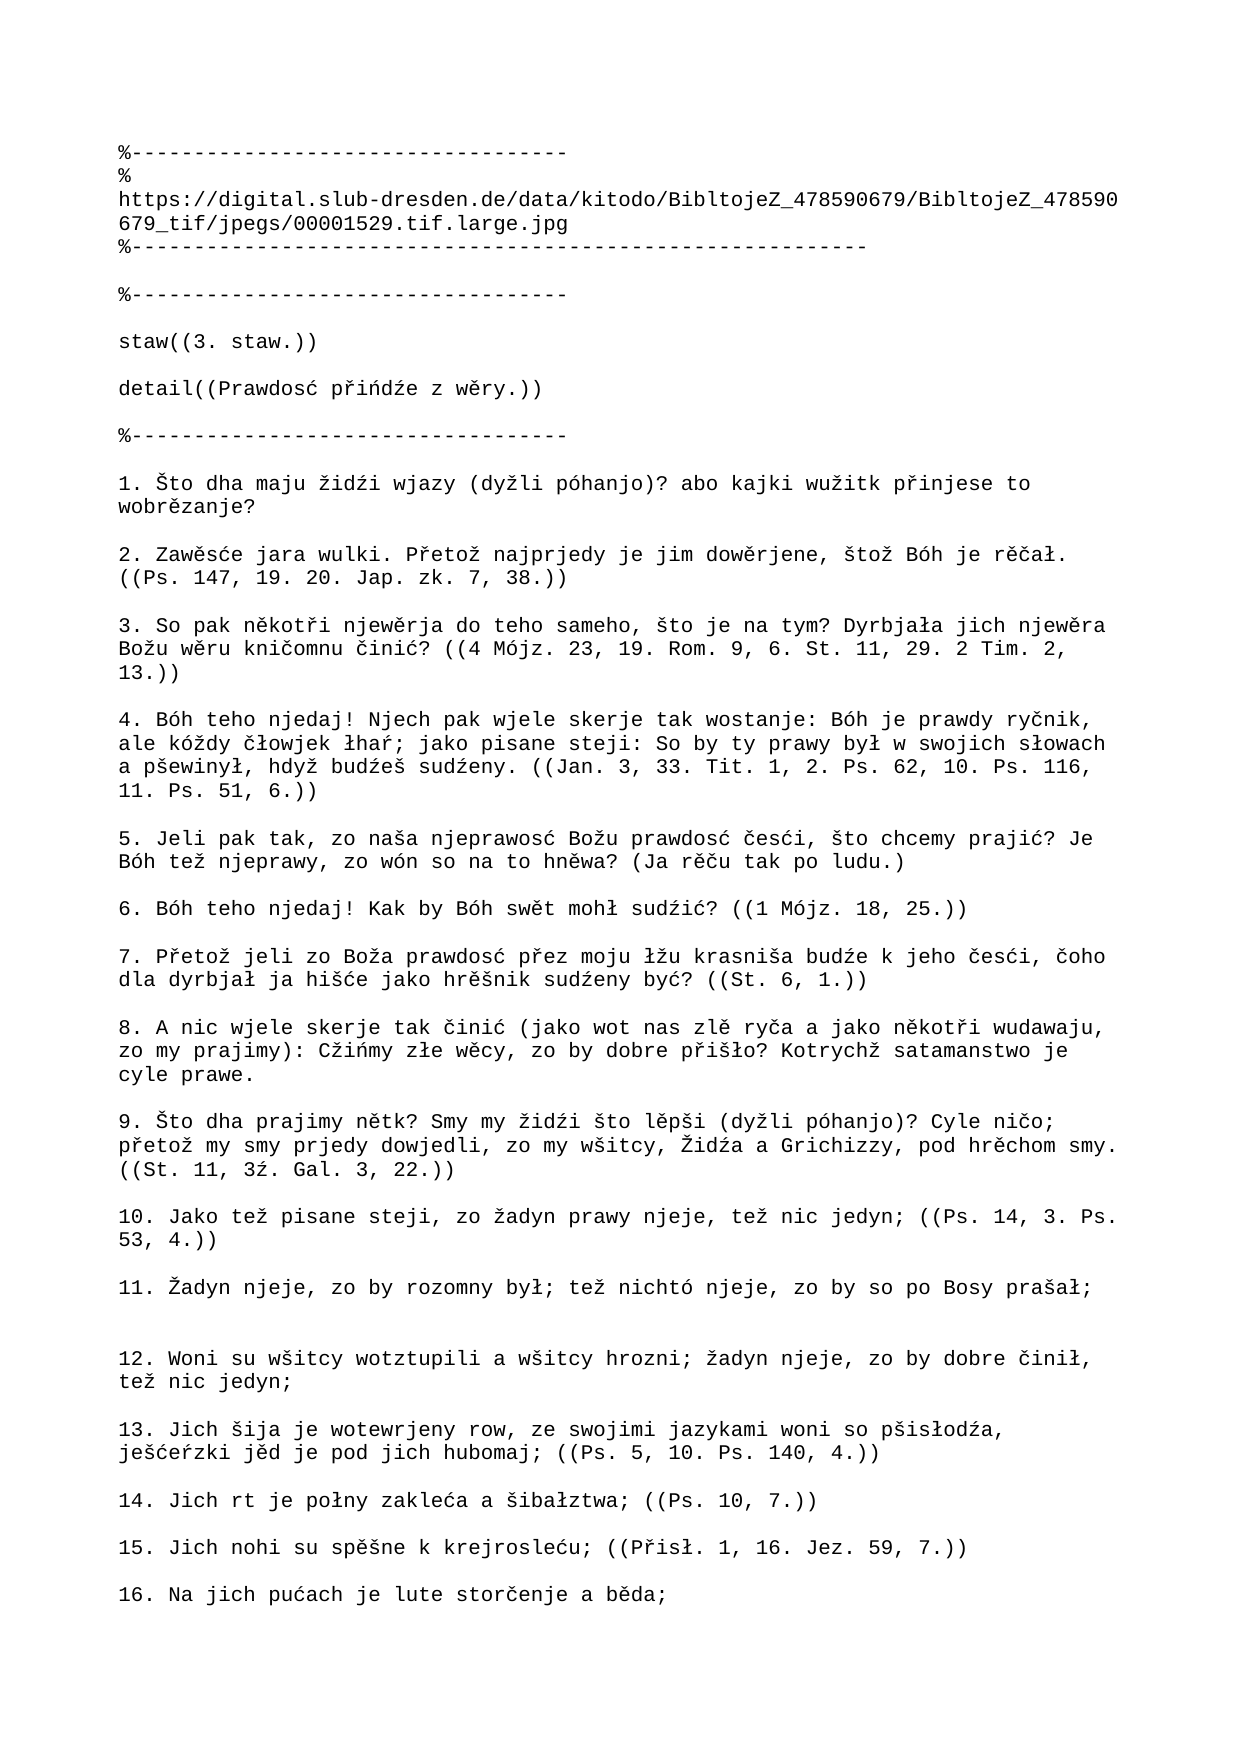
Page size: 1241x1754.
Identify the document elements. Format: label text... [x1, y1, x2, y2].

text 14. Jich rt je połny zakleća a šibałztwa; ((Ps. 10, 7.)) [118, 1489, 1122, 1513]
text %----------------------------------- [118, 284, 1122, 307]
text 13. Jich šija je wotewrjeny row, ze swojimi jazykami woni so pšisłodźa, ješćeŕzki jěd je pod jich hubomaj; ((Ps. 5, 10. Ps. 140, 4.)) [118, 1419, 1122, 1466]
text 15. Jich nohi su spěšne k krejrosleću; ((Přisł. 1, 16. Jez. 59, 7.)) [118, 1537, 1122, 1561]
text 3. So pak někotři njewěrja do teho sameho, što je na tym? Dyrbjała jich njewěra Božu wěru kničomnu činić? ((4 Mójz. 23, 19. Rom. 9, 6. St. 11, 29. 2 Tim. 2, 13.)) [118, 615, 1122, 686]
text 2. Zawěsće jara wulki. Přetož najprjedy je jim dowěrjene, štož Bóh je rěčał. ((Ps. 147, 19. 20. Jap. zk. 7, 38.)) [118, 544, 1122, 591]
text 9. Što dha prajimy nětk? Smy my židźi što lěpši (dyžli póhanjo)? Cyle ničo; přetož my smy prjedy dowjedli, zo my wšitcy, Židźa a Grichizzy, pod hrěchom smy. ((St. 11, 3ź. Gal. 3, 22.)) [118, 1111, 1122, 1182]
text 11. Žadyn njeje, zo by rozomny był; tež nichtó njeje, zo by so po Bosy prašał; [118, 1277, 1122, 1300]
text %----------------------------------- [118, 142, 1122, 165]
text %----------------------------------- [118, 426, 1122, 449]
text % https://digital.slub-dresden.de/data/kitodo/BibltojeZ_478590679/BibltojeZ_478590679_tif/jpegs/00001529.tif.large.jpg [118, 165, 1122, 236]
text 8. A nic wjele skerje tak činić (jako wot nas zlě ryča a jako někotři wudawaju, zo my prajimy): Cžińmy złe wěcy, zo by dobre přišło? Kotrychž satamanstwo je cyle prawe. [118, 1017, 1122, 1088]
text 5. Jeli pak tak, zo naša njeprawosć Božu prawdosć česći, što chcemy prajić? Je Bóh tež njeprawy, zo wón so na to hněwa? (Ja rěču tak po ludu.) [118, 827, 1122, 875]
text %----------------------------------------------------------- [118, 236, 1122, 260]
text 7. Přetož jeli zo Boža prawdosć přez moju łžu krasniša budźe k jeho česći, čoho dla dyrbjał ja hišće jako hrěšnik sudźeny być? ((St. 6, 1.)) [118, 946, 1122, 993]
text staw((3. staw.)) [118, 331, 1122, 354]
text detail((Prawdosć přińdźe z wěry.)) [118, 378, 1122, 402]
text 1. Što dha maju židźi wjazy (dyžli póhanjo)? abo kajki wužitk přinjese to wobrězanje? [118, 473, 1122, 520]
text 16. Na jich pućach je lute storčenje a běda; [118, 1584, 1122, 1608]
text 10. Jako tež pisane steji, zo žadyn prawy njeje, tež nic jedyn; ((Ps. 14, 3. Ps. 53, 4.)) [118, 1206, 1122, 1253]
text 6. Bóh teho njedaj! Kak by Bóh swět mohł sudźić? ((1 Mójz. 18, 25.)) [118, 898, 1122, 922]
text 4. Bóh teho njedaj! Njech pak wjele skerje tak wostanje: Bóh je prawdy ryčnik, ale kóždy čłowjek łhaŕ; jako pisane steji: So by ty prawy był w swojich słowach a pšewinył, hdyž budźeš sudźeny. ((Jan. 3, 33. Tit. 1, 2. Ps. 62, 10. Ps. 116, 11. Ps. 51, 6.)) [118, 709, 1122, 804]
text 12. Woni su wšitcy wotztupili a wšitcy hrozni; žadyn njeje, zo by dobre činił, tež nic jedyn; [118, 1348, 1122, 1395]
